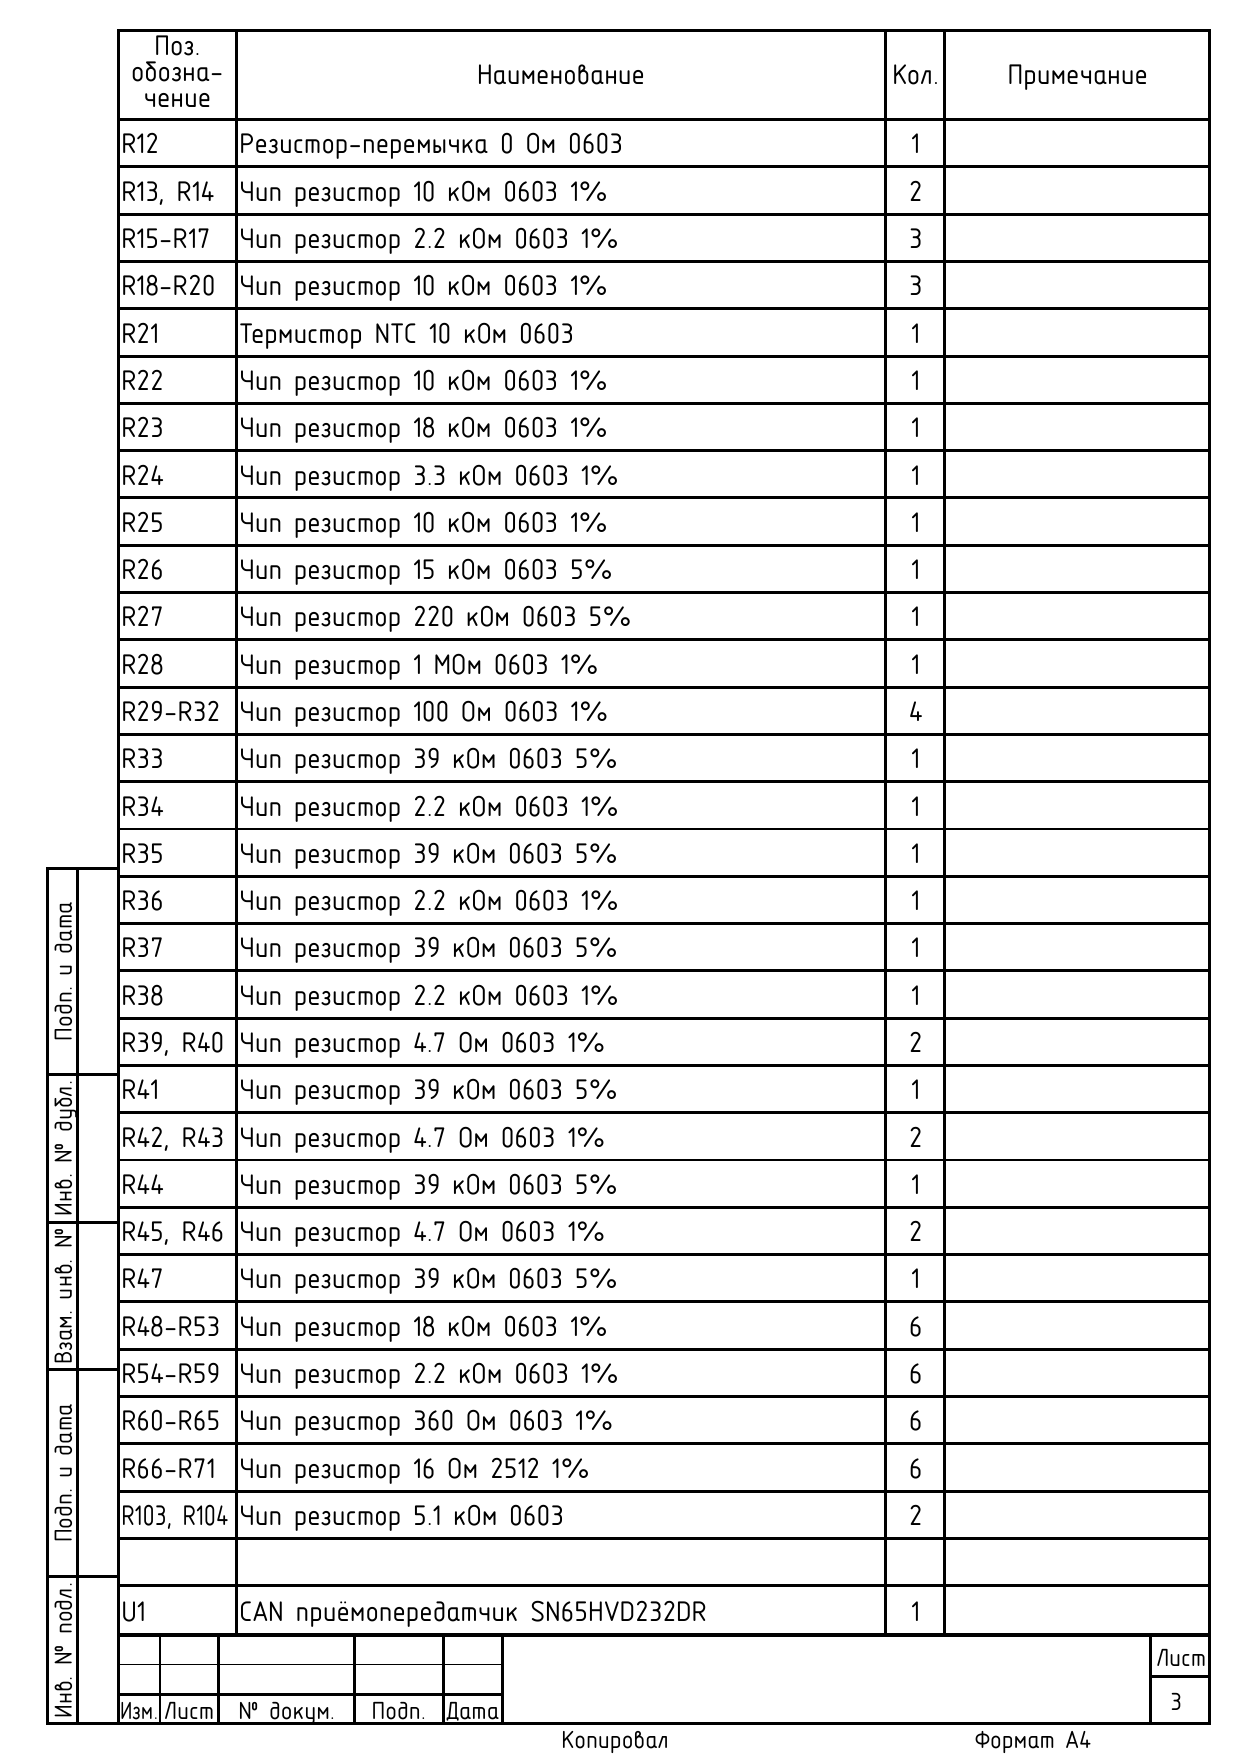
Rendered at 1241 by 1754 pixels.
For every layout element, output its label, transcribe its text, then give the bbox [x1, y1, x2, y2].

table_header Примечание [946, 30, 1211, 118]
table_cell Чип резистор 10 кОм 0603 1% [238, 358, 884, 402]
table_cell 1 [887, 1256, 943, 1300]
table_cell R37 [119, 925, 235, 969]
table_cell 1 [887, 1587, 943, 1633]
table_cell [946, 689, 1211, 733]
table_cell Чип резистор 39 кОм 0603 5% [238, 1161, 884, 1206]
table_cell R15-R17 [118, 216, 235, 260]
table_cell 1 [887, 972, 943, 1017]
table_cell [946, 736, 1211, 780]
table_cell 1 [887, 736, 943, 780]
table_cell [946, 830, 1211, 875]
table_cell [946, 310, 1211, 354]
table_cell Чип резистор 5.1 кОм 0603 [238, 1493, 884, 1537]
table_cell [887, 1540, 943, 1584]
table_cell [946, 405, 1211, 449]
table_cell R54-R59 [119, 1351, 235, 1395]
table_cell [946, 1540, 1211, 1584]
table_cell Чип резистор 39 кОм 0603 5% [238, 1256, 884, 1300]
table_cell [946, 168, 1211, 213]
table_cell Термистор NTC 10 кОм 0603 [238, 310, 884, 354]
table_cell [946, 216, 1211, 260]
table_cell Чип резистор 1 МОм 0603 1% [238, 641, 884, 686]
table_cell 1 [887, 1067, 943, 1111]
table_cell R60-R65 [119, 1398, 235, 1442]
table_cell Резистор-перемычка 0 Ом 0603 [238, 121, 884, 165]
table_cell 3 [887, 216, 943, 260]
table_cell 1 [887, 121, 943, 165]
table_cell R27 [118, 594, 235, 638]
table_cell Чип резистор 2.2 кОм 0603 1% [238, 216, 884, 260]
table_cell [946, 1161, 1211, 1206]
table_cell [946, 358, 1211, 402]
table_cell R44 [119, 1161, 235, 1206]
table_cell Чип резистор 360 Ом 0603 1% [238, 1398, 884, 1442]
table_cell Чип резистор 2.2 кОм 0603 1% [238, 783, 884, 827]
table_cell R41 [119, 1067, 235, 1111]
table_cell Чип резистор 100 Ом 0603 1% [238, 689, 884, 733]
table_cell [946, 878, 1211, 922]
table_cell R13, R14 [118, 168, 235, 213]
table_cell R35 [118, 830, 235, 875]
table_cell Чип резистор 2.2 кОм 0603 1% [238, 878, 884, 922]
table_cell Чип резистор 39 кОм 0603 5% [238, 830, 884, 875]
table_cell 1 [887, 499, 943, 544]
table_cell 1 [887, 641, 943, 686]
table_cell 2 [887, 1209, 943, 1253]
table_cell Чип резистор 10 кОм 0603 1% [238, 499, 884, 544]
table_cell [946, 547, 1211, 591]
table_cell 2 [887, 168, 943, 213]
table_cell [946, 1398, 1211, 1442]
table_cell R66-R71 [119, 1445, 235, 1489]
table_cell Чип резистор 18 кОм 0603 1% [238, 405, 884, 449]
table_cell [946, 1351, 1211, 1395]
table_cell Чип резистор 39 кОм 0603 5% [238, 925, 884, 969]
table_cell R36 [119, 878, 235, 922]
table_cell [946, 594, 1211, 638]
table_cell [946, 1445, 1211, 1489]
table_cell 6 [887, 1303, 943, 1348]
table_cell R12 [118, 121, 235, 165]
table_cell Чип резистор 10 кОм 0603 1% [238, 263, 884, 307]
table_cell [946, 925, 1211, 969]
table_cell Чип резистор 16 Ом 2512 1% [238, 1445, 884, 1489]
table_cell 1 [887, 594, 943, 638]
table_cell Чип резистор 220 кОм 0603 5% [238, 594, 884, 638]
table_cell R29-R32 [118, 689, 235, 733]
table_cell R24 [118, 452, 235, 496]
table_cell [946, 1209, 1211, 1253]
table_cell 1 [887, 310, 943, 354]
table_cell 2 [887, 1114, 943, 1158]
table_cell 1 [887, 878, 943, 922]
table_cell Чип резистор 2.2 кОм 0603 1% [238, 972, 884, 1017]
table_cell Чип резистор 39 кОм 0603 5% [238, 736, 884, 780]
table_cell Чип резистор 2.2 кОм 0603 1% [238, 1351, 884, 1395]
table_cell Чип резистор 10 кОм 0603 1% [238, 168, 884, 213]
table_cell R26 [118, 547, 235, 591]
table_cell [119, 1540, 235, 1584]
table_cell R18-R20 [118, 263, 235, 307]
table_cell 1 [887, 547, 943, 591]
table_cell [946, 499, 1211, 544]
table_cell 1 [887, 783, 943, 827]
table_cell R34 [118, 783, 235, 827]
table_cell 6 [887, 1398, 943, 1442]
table_cell [946, 1114, 1211, 1158]
table_cell [946, 972, 1211, 1017]
table_cell Чип резистор 4.7 Ом 0603 1% [238, 1209, 884, 1253]
table_cell Чип резистор 18 кОм 0603 1% [238, 1303, 884, 1348]
table_cell [946, 1067, 1211, 1111]
table_cell R47 [119, 1256, 235, 1300]
table_cell [946, 783, 1211, 827]
table_cell [946, 1493, 1211, 1537]
table_cell 2 [887, 1020, 943, 1064]
table_cell R22 [118, 358, 235, 402]
table_header Наименование [238, 30, 884, 118]
table_cell [946, 1256, 1211, 1300]
table_cell 6 [887, 1351, 943, 1395]
table_cell [946, 641, 1211, 686]
table_cell R48-R53 [119, 1303, 235, 1348]
table_cell 4 [887, 689, 943, 733]
table_cell CAN приёмопередатчик SN65HVD232DR [238, 1587, 884, 1633]
table_cell 2 [887, 1493, 943, 1537]
table_cell R28 [118, 641, 235, 686]
table_cell R103, R104 [119, 1493, 235, 1537]
table_cell 1 [887, 358, 943, 402]
table_cell 1 [887, 1161, 943, 1206]
table_cell Чип резистор 4.7 Ом 0603 1% [238, 1114, 884, 1158]
table_header Поз. обозна- чение [118, 30, 235, 118]
table_cell [238, 1540, 884, 1584]
table_cell R45, R46 [119, 1209, 235, 1253]
table_cell 1 [887, 830, 943, 875]
table_cell 1 [887, 405, 943, 449]
table_cell R23 [118, 405, 235, 449]
table_cell U1 [119, 1587, 235, 1633]
table_cell [946, 1587, 1211, 1633]
table_cell Чип резистор 39 кОм 0603 5% [238, 1067, 884, 1111]
table_cell R42, R43 [119, 1114, 235, 1158]
table_cell R33 [118, 736, 235, 780]
table_cell R39, R40 [119, 1020, 235, 1064]
table_cell R38 [119, 972, 235, 1017]
table_cell [946, 452, 1211, 496]
table_cell 6 [887, 1445, 943, 1489]
table_cell R21 [118, 310, 235, 354]
table_cell 1 [887, 452, 943, 496]
table_cell Чип резистор 4.7 Ом 0603 1% [238, 1020, 884, 1064]
table_cell [946, 121, 1211, 165]
table_cell R25 [118, 499, 235, 544]
table_cell [946, 1303, 1211, 1348]
table_cell Чип резистор 15 кОм 0603 5% [238, 547, 884, 591]
table_cell [946, 263, 1211, 307]
table_cell 3 [887, 263, 943, 307]
table_cell Чип резистор 3.3 кОм 0603 1% [238, 452, 884, 496]
table_cell [946, 1020, 1211, 1064]
table_cell 1 [887, 925, 943, 969]
table_header Кол. [887, 30, 943, 118]
